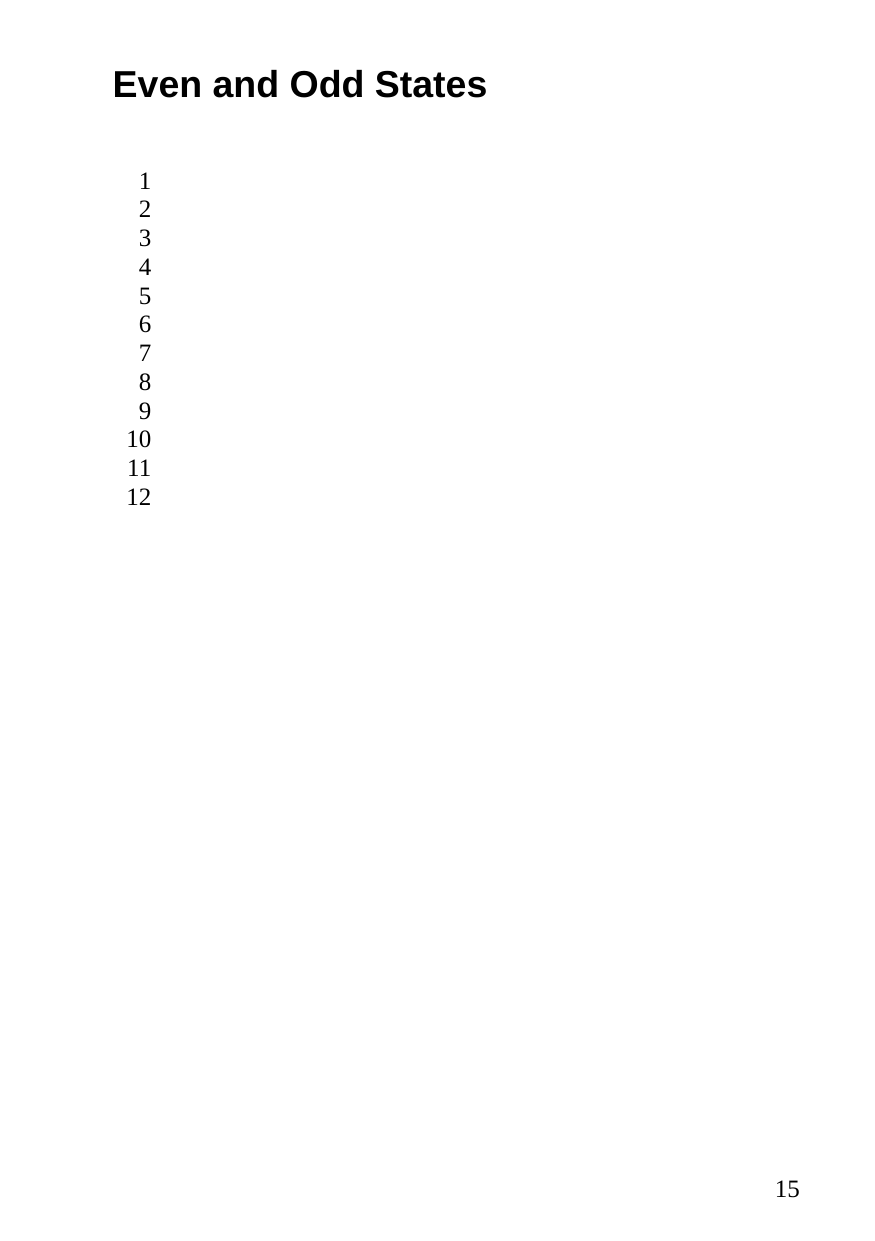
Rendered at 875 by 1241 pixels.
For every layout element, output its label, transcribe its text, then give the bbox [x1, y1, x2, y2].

table_cell [154, 310, 793, 338]
table_cell 10 [109, 425, 154, 453]
table_cell 6 [109, 310, 154, 338]
table_cell 7 [109, 338, 154, 367]
table_cell 11 [109, 453, 154, 482]
table_cell 12 [109, 482, 154, 511]
table_cell [154, 223, 793, 252]
table_cell [154, 425, 793, 453]
table_cell 5 [109, 281, 154, 309]
table_header 1 [109, 166, 154, 194]
table_cell [154, 338, 793, 367]
subtitle Even and Odd States [112, 62, 799, 106]
table_header [154, 166, 793, 194]
table_cell [154, 281, 793, 309]
table_cell 2 [109, 195, 154, 223]
table_cell 3 [109, 223, 154, 252]
table_cell [154, 482, 793, 511]
table_cell [154, 252, 793, 281]
table_cell [154, 453, 793, 482]
table_cell 9 [109, 396, 154, 424]
table_cell 4 [109, 252, 154, 281]
table_cell [154, 367, 793, 396]
table_cell 8 [109, 367, 154, 396]
table_cell [154, 195, 793, 223]
table_cell [154, 396, 793, 424]
